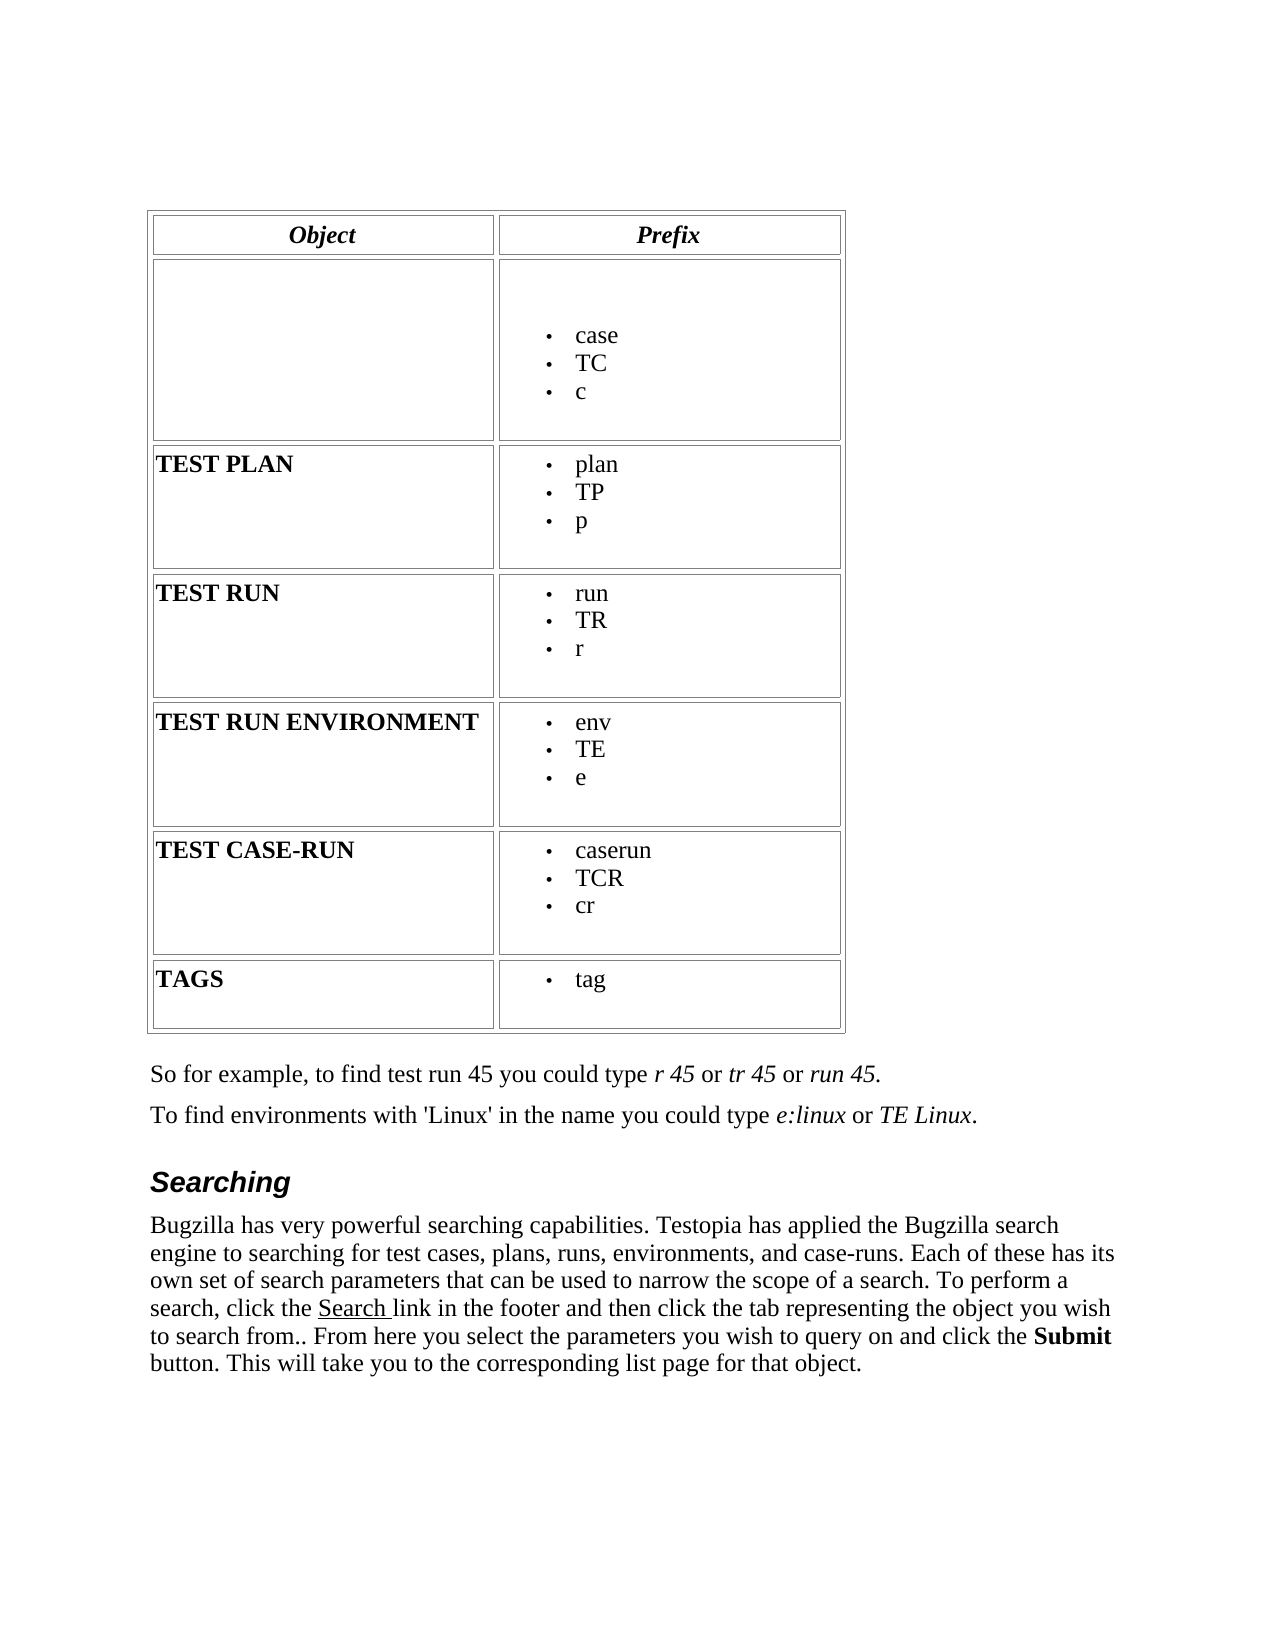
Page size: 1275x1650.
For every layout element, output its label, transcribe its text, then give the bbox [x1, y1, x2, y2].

text To find environments with 'Linux' in the name you could type e:linux or TE Linux. [150, 1101, 1125, 1128]
table_cell TAGS [150, 954, 496, 1027]
table_header Prefix [496, 211, 842, 254]
text So for example, to find test run 45 you could type r 45 or tr 45 or run 45. [150, 1033, 1125, 1088]
table_cell plan TP p [496, 440, 842, 568]
table_cell caserun TCR cr [496, 826, 842, 954]
subtitle Searching [150, 1166, 1125, 1198]
table_cell tag [496, 954, 842, 1027]
text Bugzilla has very powerful searching capabilities. Testopia has applied the Bugzilla search engine to searching for test cases, plans, runs, environments, and case-runs. Each of these has its own set of search parameters that can be used to narrow the scope of a search. To perform a search, click the Search link in the footer and then click the tab representing the object you wish to search from.. From here you select the parameters you wish to query on and click the Submit button. This will take you to the corresponding list page for that object. [150, 1211, 1125, 1377]
table_cell (Optional for cases) case TC c [500, 260, 840, 439]
table_header Object [150, 211, 496, 254]
table_cell TEST RUN [150, 568, 496, 697]
table_cell TEST PLAN [150, 440, 496, 568]
table_cell TEST RUN ENVIRONMENT [150, 697, 496, 826]
table_cell (Optional for cases) case TC c [496, 254, 842, 439]
table_cell TEST CASE-RUN [150, 826, 496, 954]
table_cell env TE e [496, 697, 842, 826]
table_cell [150, 254, 496, 439]
table_cell run TR r [496, 568, 842, 697]
